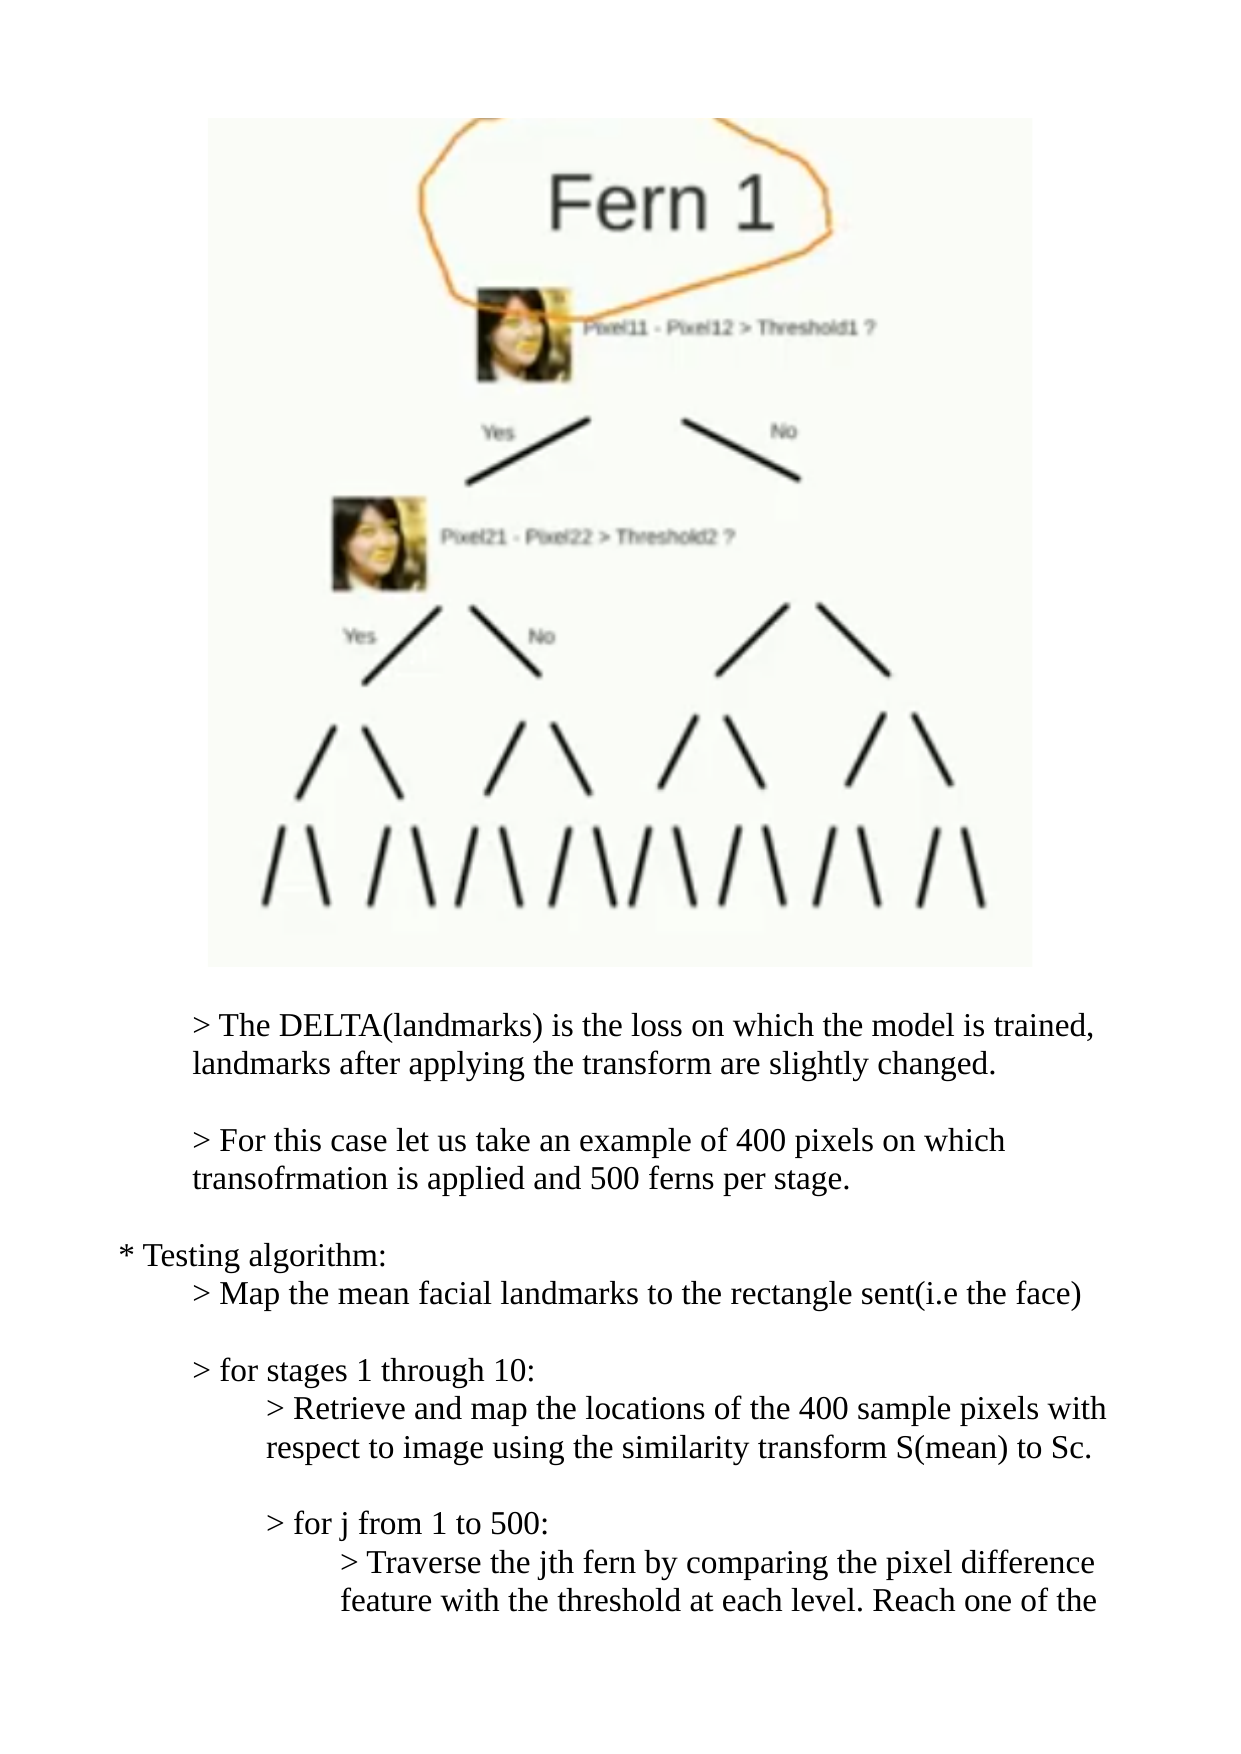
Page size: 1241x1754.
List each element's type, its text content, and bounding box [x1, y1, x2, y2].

text > For this case let us take an example of 400 pixels on which transofrmation is applied and 500 ferns per stage. [118, 1120, 1122, 1197]
text > Retrieve and map the locations of the 400 sample pixels with respect to image using the similarity transform S(mean) to Sc. [118, 1389, 1122, 1465]
text > for j from 1 to 500: [118, 1504, 1122, 1542]
text * Testing algorithm: [118, 1235, 1122, 1274]
text > for stages 1 through 10: [118, 1350, 1122, 1389]
text > The DELTA(landmarks) is the loss on which the model is trained, landmarks after applying the transform are slightly changed. [118, 1005, 1122, 1082]
text > Map the mean facial landmarks to the rectangle sent(i.e the face) [118, 1274, 1122, 1312]
picture [207, 118, 1033, 967]
text > Traverse the jth fern by comparing the pixel difference feature with the threshold at each level. Reach one of the [118, 1542, 1122, 1619]
